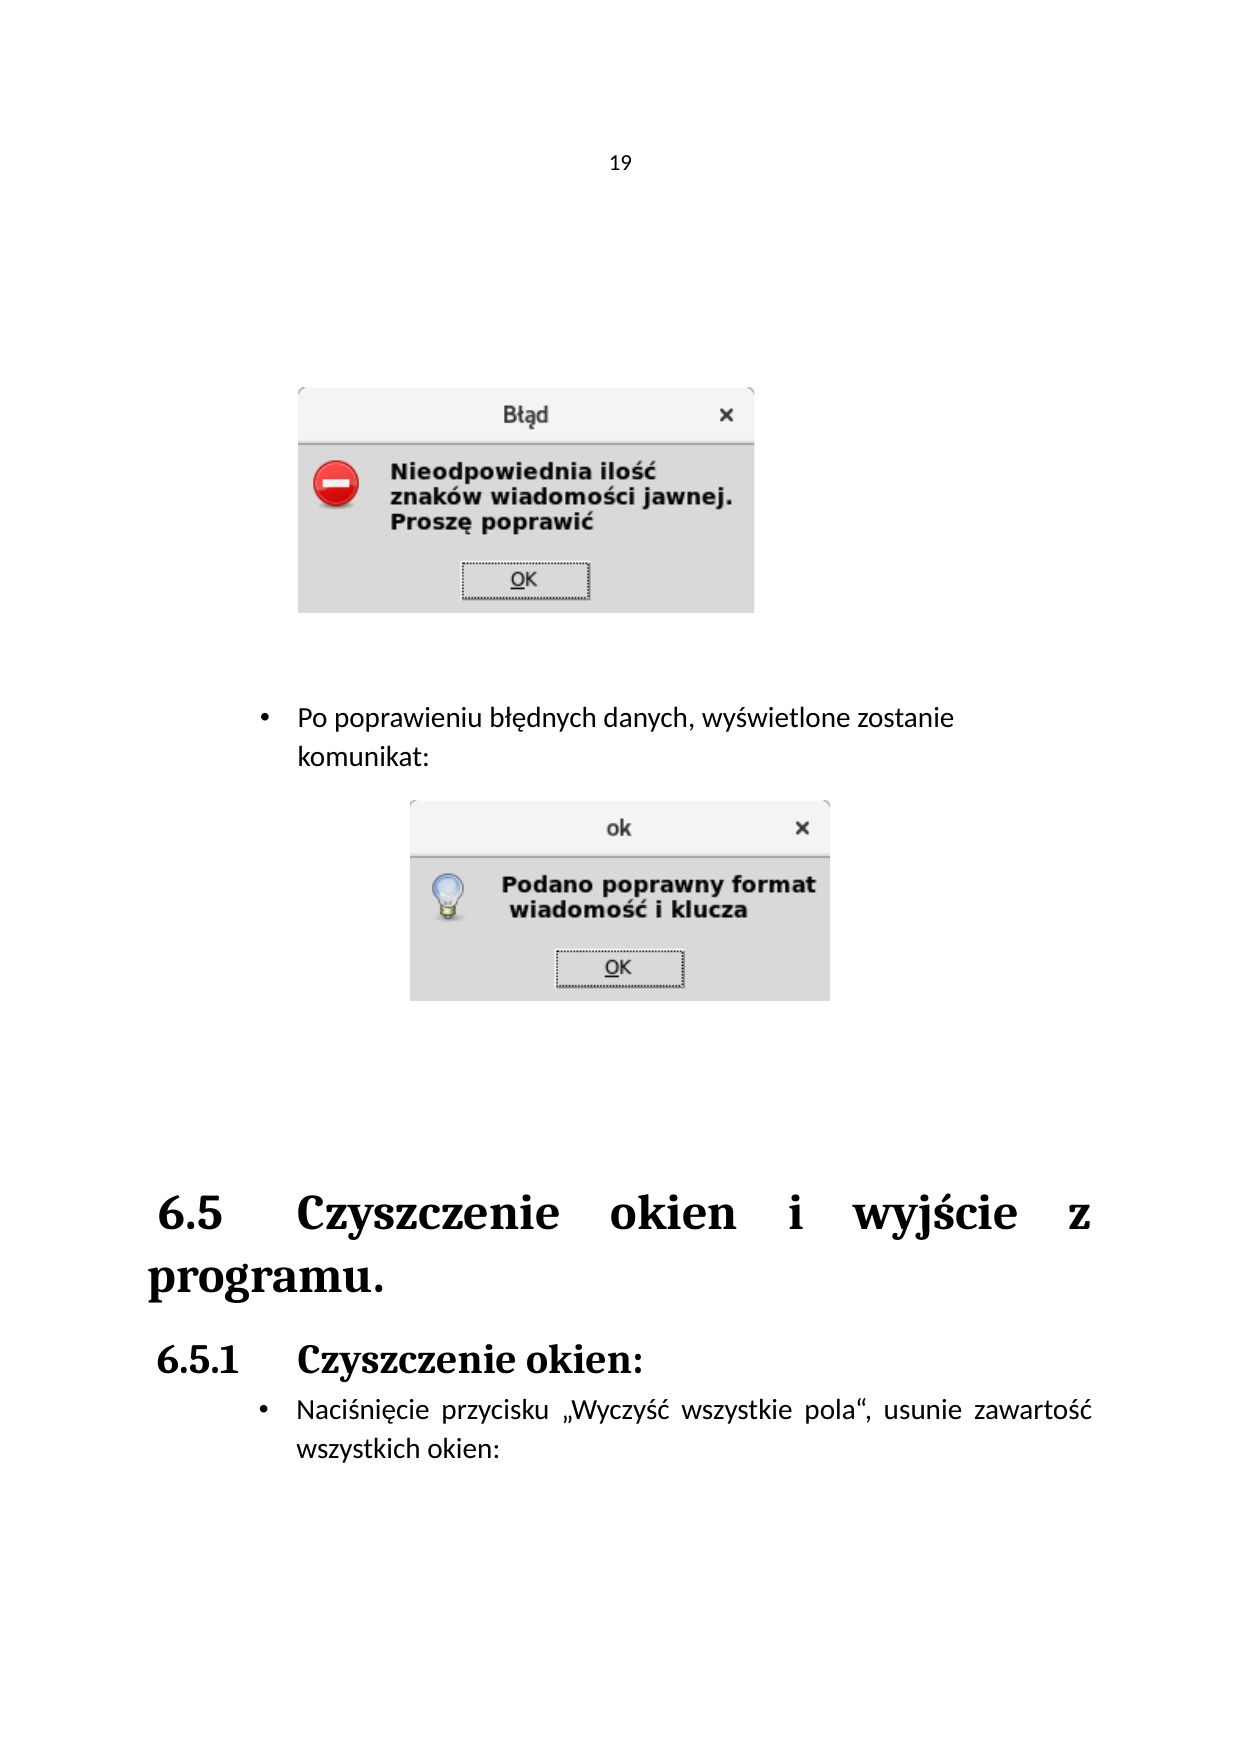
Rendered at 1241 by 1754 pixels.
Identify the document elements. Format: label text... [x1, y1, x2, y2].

picture [298, 387, 755, 613]
list Naciśnięcie przycisku „Wyczyść wszystkie pola“, usunie zawartość wszystkich okien: [259, 1391, 1093, 1466]
subtitle Czyszczenie okien: [147, 1336, 1093, 1384]
picture [410, 800, 831, 1001]
subtitle Czyszczenie okien i wyjście z programu. [147, 1184, 1093, 1305]
list Po poprawieniu błędnych danych, wyświetlone zostanie komunikat: [260, 699, 1093, 774]
